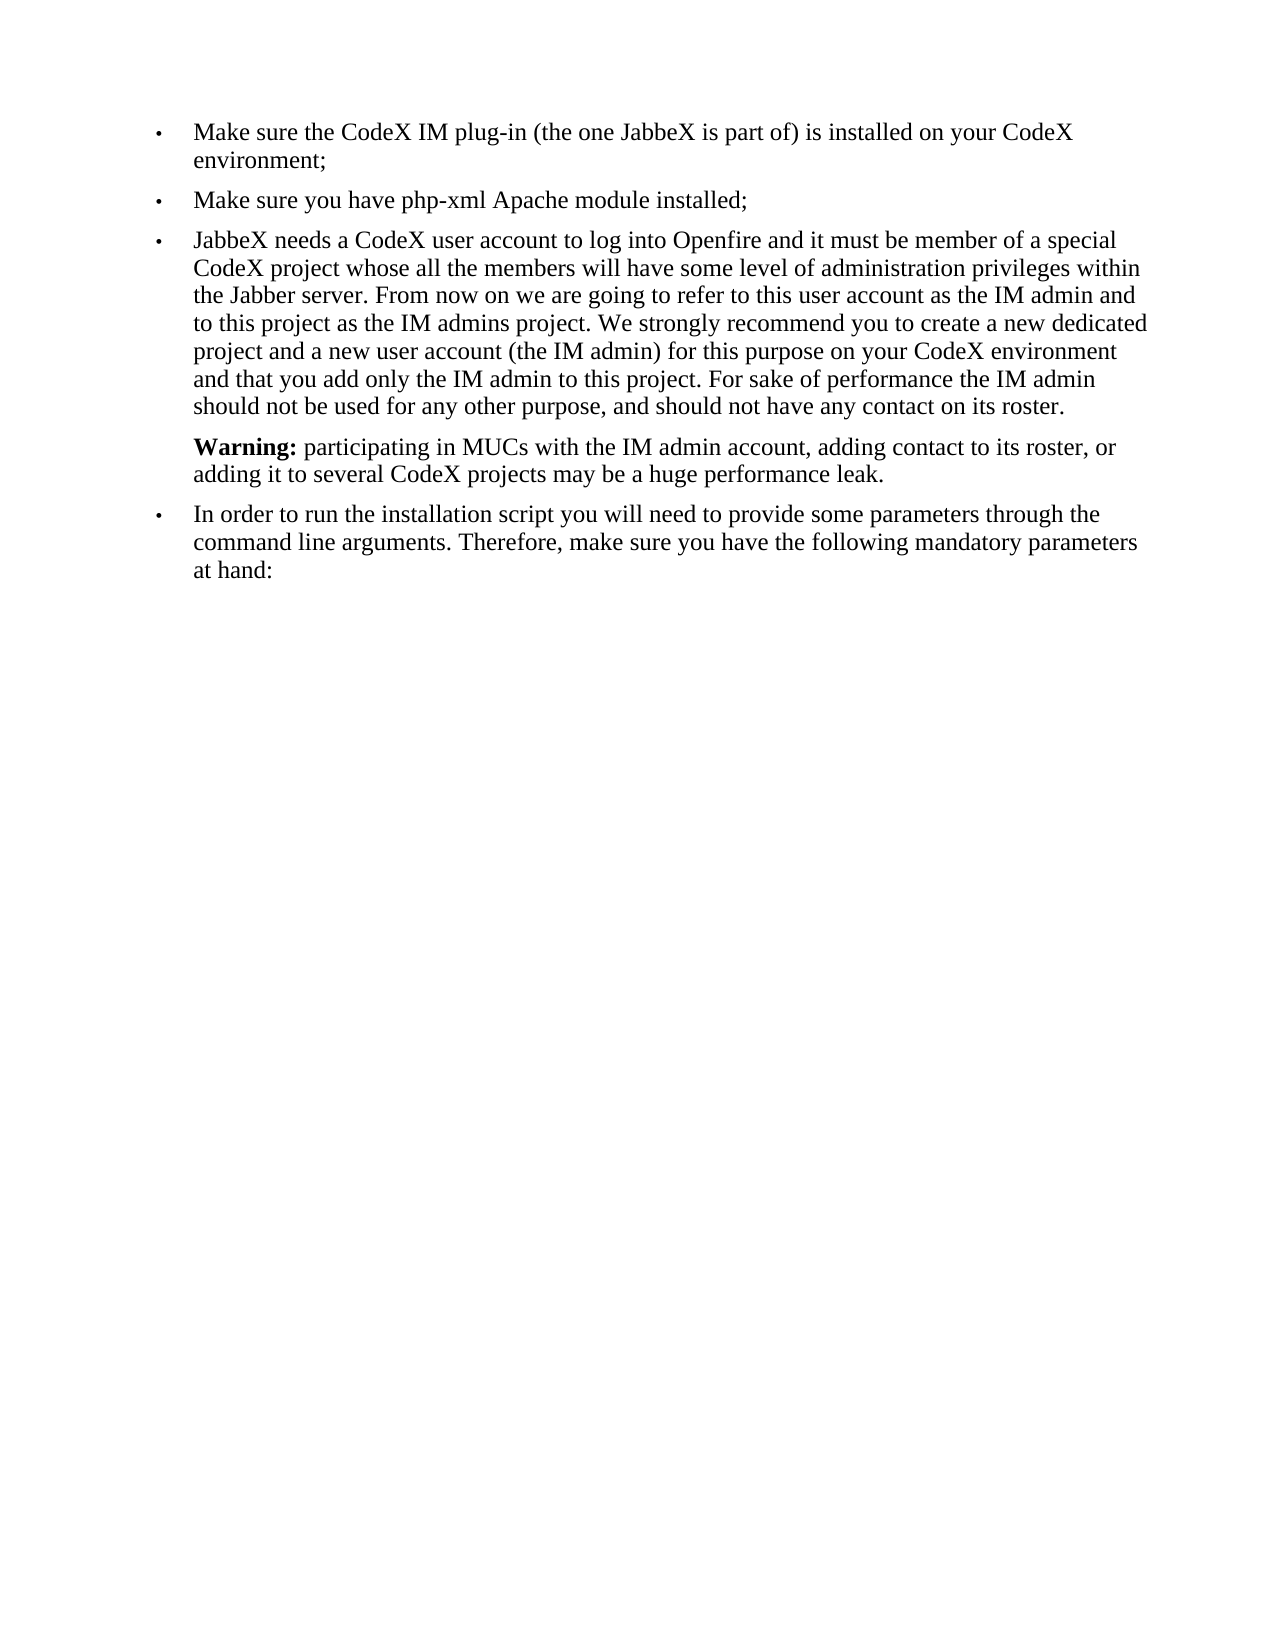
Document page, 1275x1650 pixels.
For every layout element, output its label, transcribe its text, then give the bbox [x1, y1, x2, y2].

list Warning: participating in MUCs with the IM admin account, adding contact to its roster, or adding it to several CodeX projects may be a huge performance leak. [156, 433, 1157, 488]
list In order to run the installation script you will need to provide some parameters through the command line arguments. Therefore, make sure you have the following mandatory parameters at hand: [156, 501, 1157, 584]
list Make sure you have php-xml Apache module installed; [156, 186, 1157, 214]
list JabbeX needs a CodeX user account to log into Openfire and it must be member of a special CodeX project whose all the members will have some level of administration privileges within the Jabber server. From now on we are going to refer to this user account as the IM admin and to this project as the IM admins project. We strongly recommend you to create a new dedicated project and a new user account (the IM admin) for this purpose on your CodeX environment and that you add only the IM admin to this project. For sake of performance the IM admin should not be used for any other purpose, and should not have any contact on its roster. [156, 226, 1157, 420]
list Make sure the CodeX IM plug-in (the one JabbeX is part of) is installed on your CodeX environment; [156, 118, 1157, 173]
